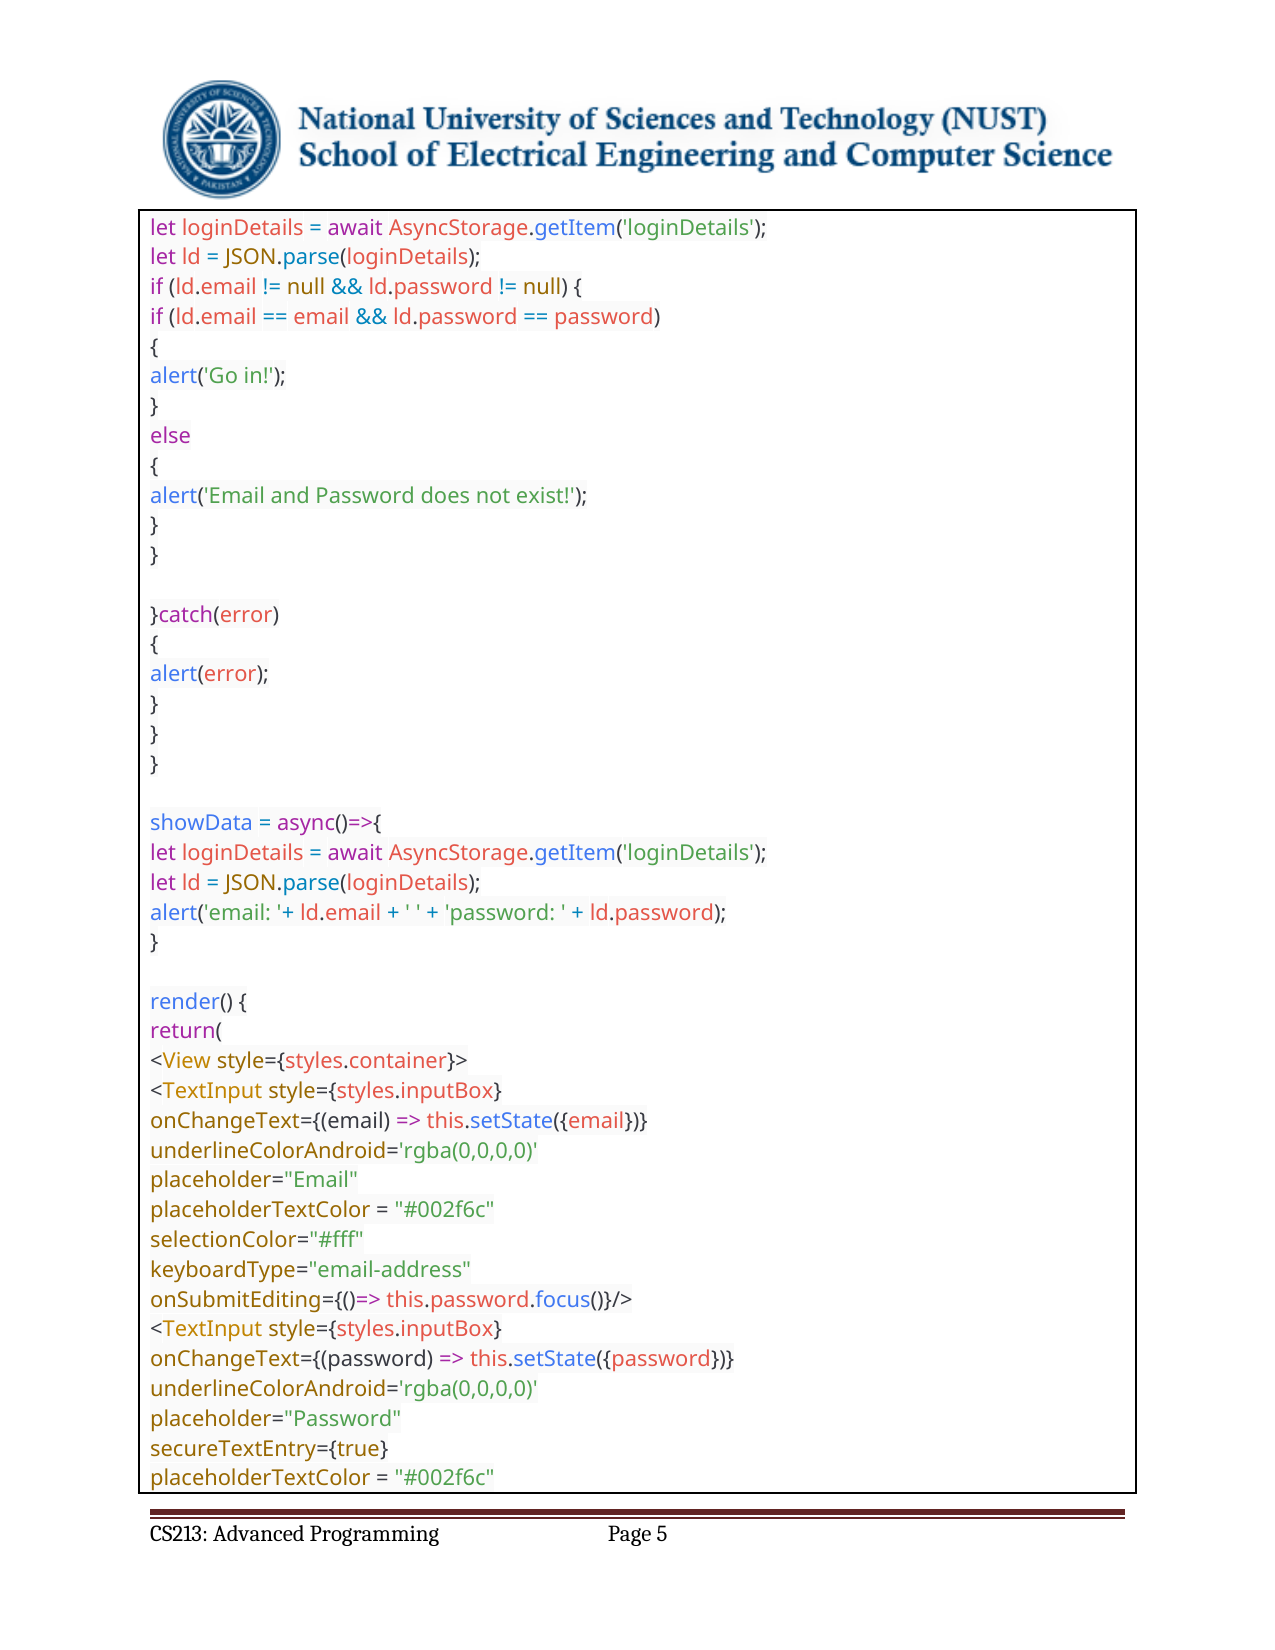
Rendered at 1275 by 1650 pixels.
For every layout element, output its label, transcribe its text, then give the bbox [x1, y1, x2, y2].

picture [150, 75, 1125, 209]
table_cell let loginDetails = await AsyncStorage.getItem('loginDetails'); let ld = JSON.parse(loginDetails); if (ld.email != null && ld.password != null) { if (ld.email == email && ld.password == password) { alert('Go in!'); } else { alert('Email and Password does not exist!'); } } }catch(error) { alert(error); } } } showData = async()=>{ let loginDetails = await AsyncStorage.getItem('loginDetails'); let ld = JSON.parse(loginDetails); alert('email: '+ ld.email + ' ' + 'password: ' + ld.password); } render() { return( <View style={styles.container}> <TextInput style={styles.inputBox} onChangeText={(email) => this.setState({email})} underlineColorAndroid='rgba(0,0,0,0)' placeholder="Email" placeholderTextColor = "#002f6c" selectionColor="#fff" keyboardType="email-address" onSubmitEditing={()=> this.password.focus()}/> <TextInput style={styles.inputBox} onChangeText={(password) => this.setState({password})} underlineColorAndroid='rgba(0,0,0,0)' placeholder="Password" secureTextEntry={true} placeholderTextColor = "#002f6c" [140, 211, 1135, 1492]
